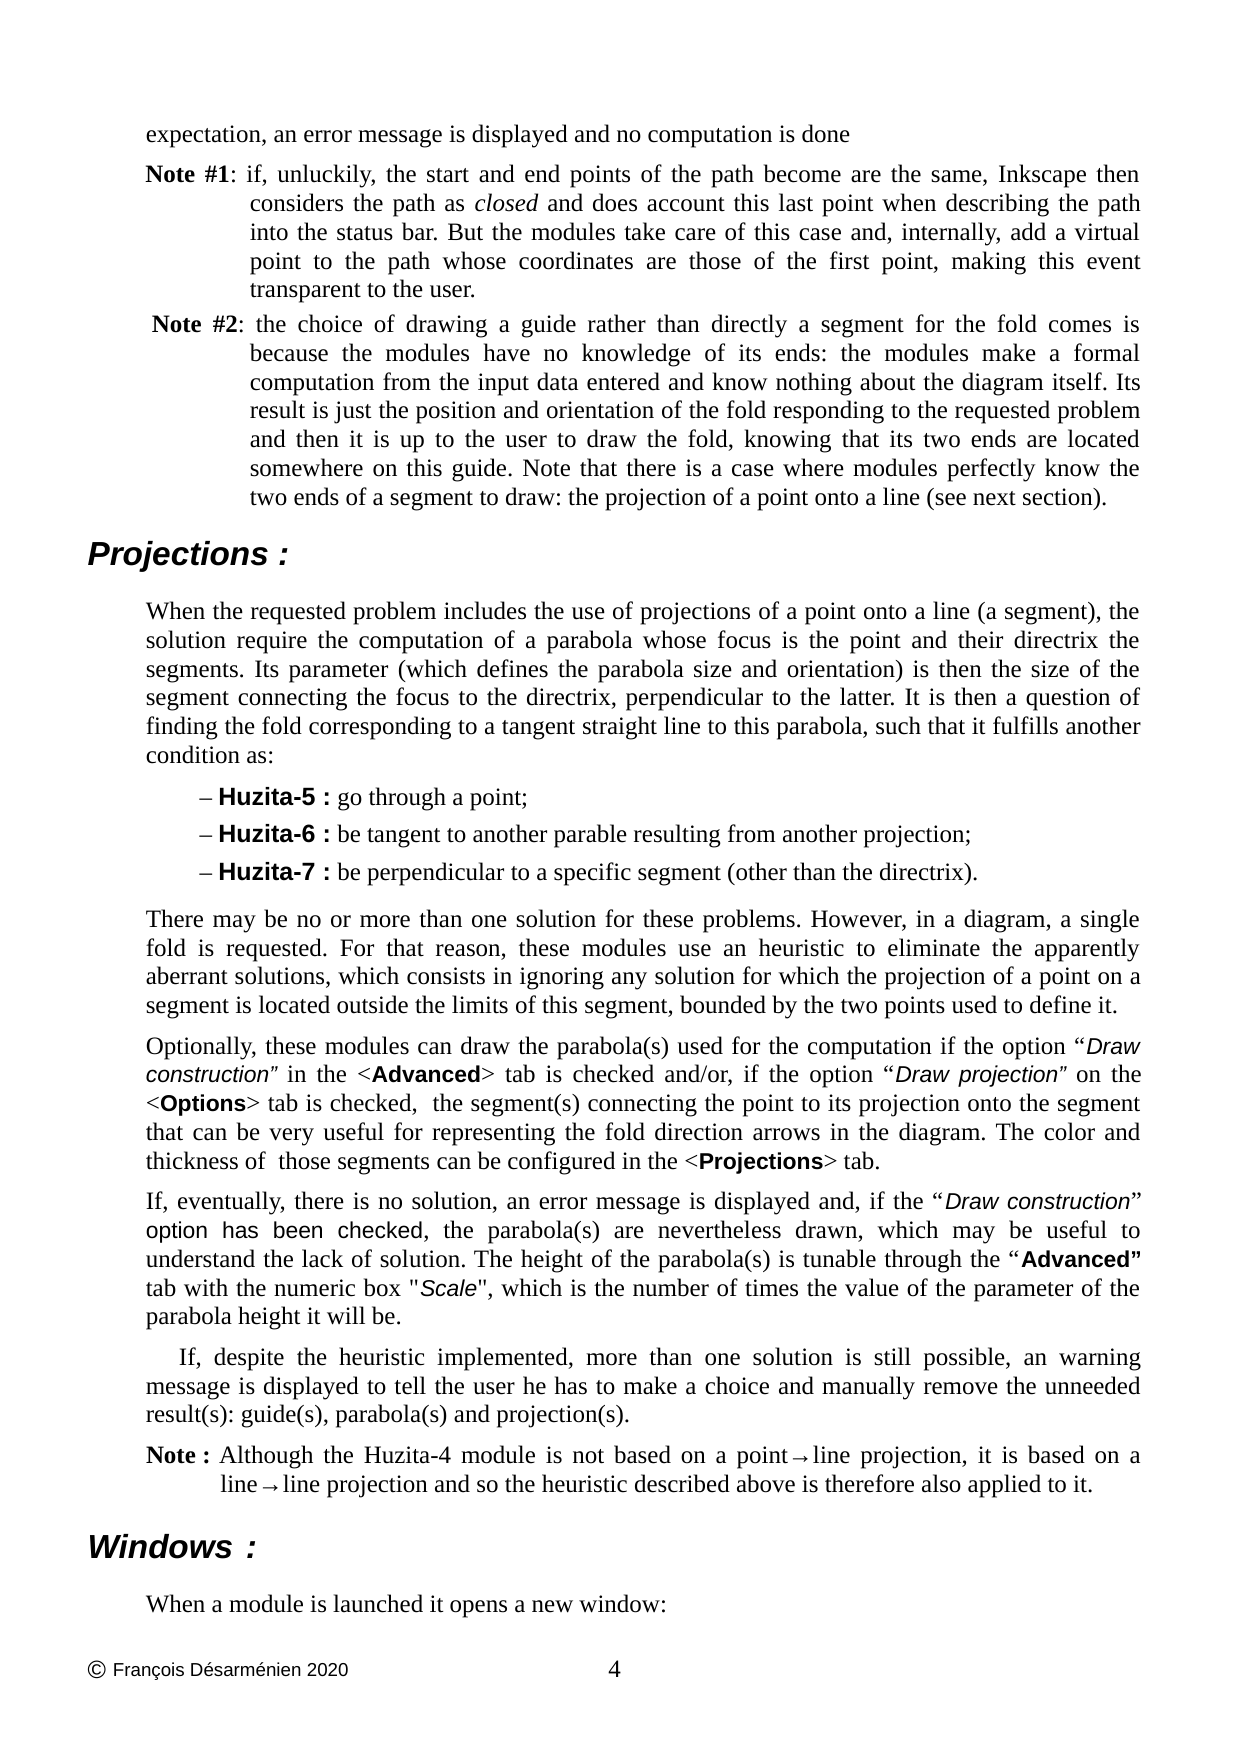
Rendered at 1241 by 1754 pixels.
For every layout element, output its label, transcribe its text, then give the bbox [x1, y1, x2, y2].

table_cell expectation, an error message is displayed and no computation is done Note #1: if, unluckily, the start and end points of the path become are the same, Inkscape then considers the path as closed and does account this last point when describing the path into the status bar. But the modules take care of this case and, internally, add a virtual point to the path whose coordinates are those of the first point, making this event transparent to the user. Note #2: the choice of drawing a guide rather than directly a segment for the fold comes is because the modules have no knowledge of its ends: the modules make a formal computation from the input data entered and know nothing about the diagram itself. Its result is just the position and orientation of the fold responding to the requested problem and then it is up to the user to draw the fold, knowing that its two ends are located somewhere on this guide. Note that there is a case where modules perfectly know the two ends of a segment to draw: the projection of a point onto a line (see next section). Projections : When the requested problem includes the use of projections of a point onto a line (a segment), the solution require the computation of a parabola whose focus is the point and their directrix the segments. Its parameter (which defines the parabola size and orientation) is then the size of the segment connecting the focus to the directrix, perpendicular to the latter. It is then a question of finding the fold corresponding to a tangent straight line to this parabola, such that it fulfills another condition as: Huzita-5 : go through a point; Huzita-6 : be tangent to another parable resulting from another projection; Huzita-7 : be perpendicular to a specific segment (other than the directrix). There may be no or more than one solution for these problems. However, in a diagram, a single fold is requested. For that reason, these modules use an heuristic to eliminate the apparently aberrant solutions, which consists in ignoring any solution for which the projection of a point on a segment is located outside the limits of this segment, bounded by the two points used to define it. Optionally, these modules can draw the parabola(s) used for the computation if the option “Draw construction” in the <Advanced> tab is checked and/or, if the option “Draw projection” on the <Options> tab is checked, the segment(s) connecting the point to its projection onto the segment that can be very useful for representing the fold direction arrows in the diagram. The color and thickness of those segments can be configured in the <Projections> tab. If, eventually, there is no solution, an error message is displayed and, if the “Draw construction” option has been checked, the parabola(s) are nevertheless drawn, which may be useful to understand the lack of solution. The height of the parabola(s) is tunable through the “Advanced” tab with the numeric box "Scale", which is the number of times the value of the parameter of the parabola height it will be. If, despite the heuristic implemented, more than one solution is still possible, an warning message is displayed to tell the user he has to make a choice and manually remove the unneeded result(s): guide(s), parabola(s) and projection(s). Note : Although the Huzita-4 module is not based on a point→line projection, it is based on a line→line projection and so the heuristic described above is therefore also applied to it. Windows : When a module is launched it opens a new window: [87, 101, 1142, 1618]
